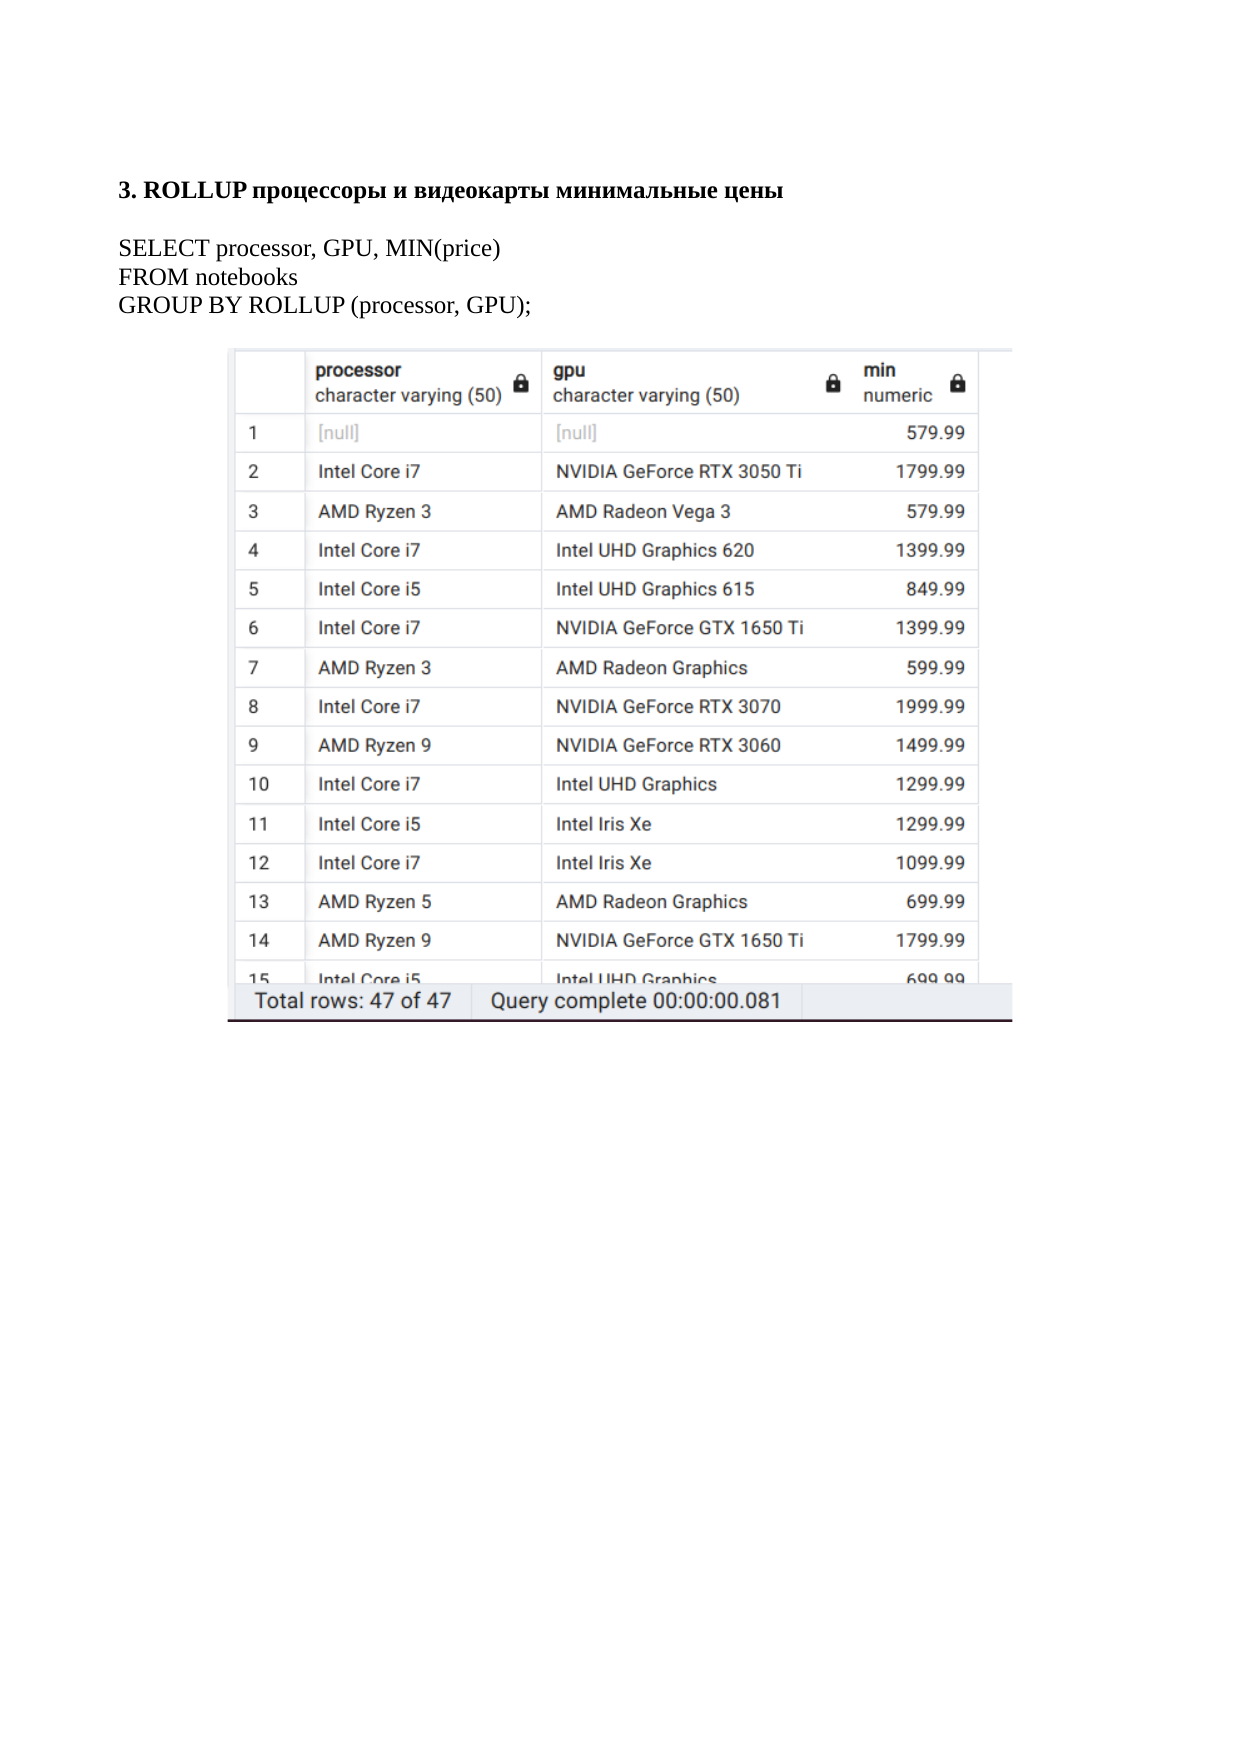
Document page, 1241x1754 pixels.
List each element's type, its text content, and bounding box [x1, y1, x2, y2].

text 3. ROLLUP процессоры и видеокарты минимальные цены [118, 176, 1122, 204]
text GROUP BY ROLLUP (processor, GPU); [118, 291, 1122, 319]
picture [227, 348, 1013, 1022]
text FROM notebooks [118, 262, 1122, 291]
text SELECT processor, GPU, MIN(price) [118, 233, 1122, 262]
